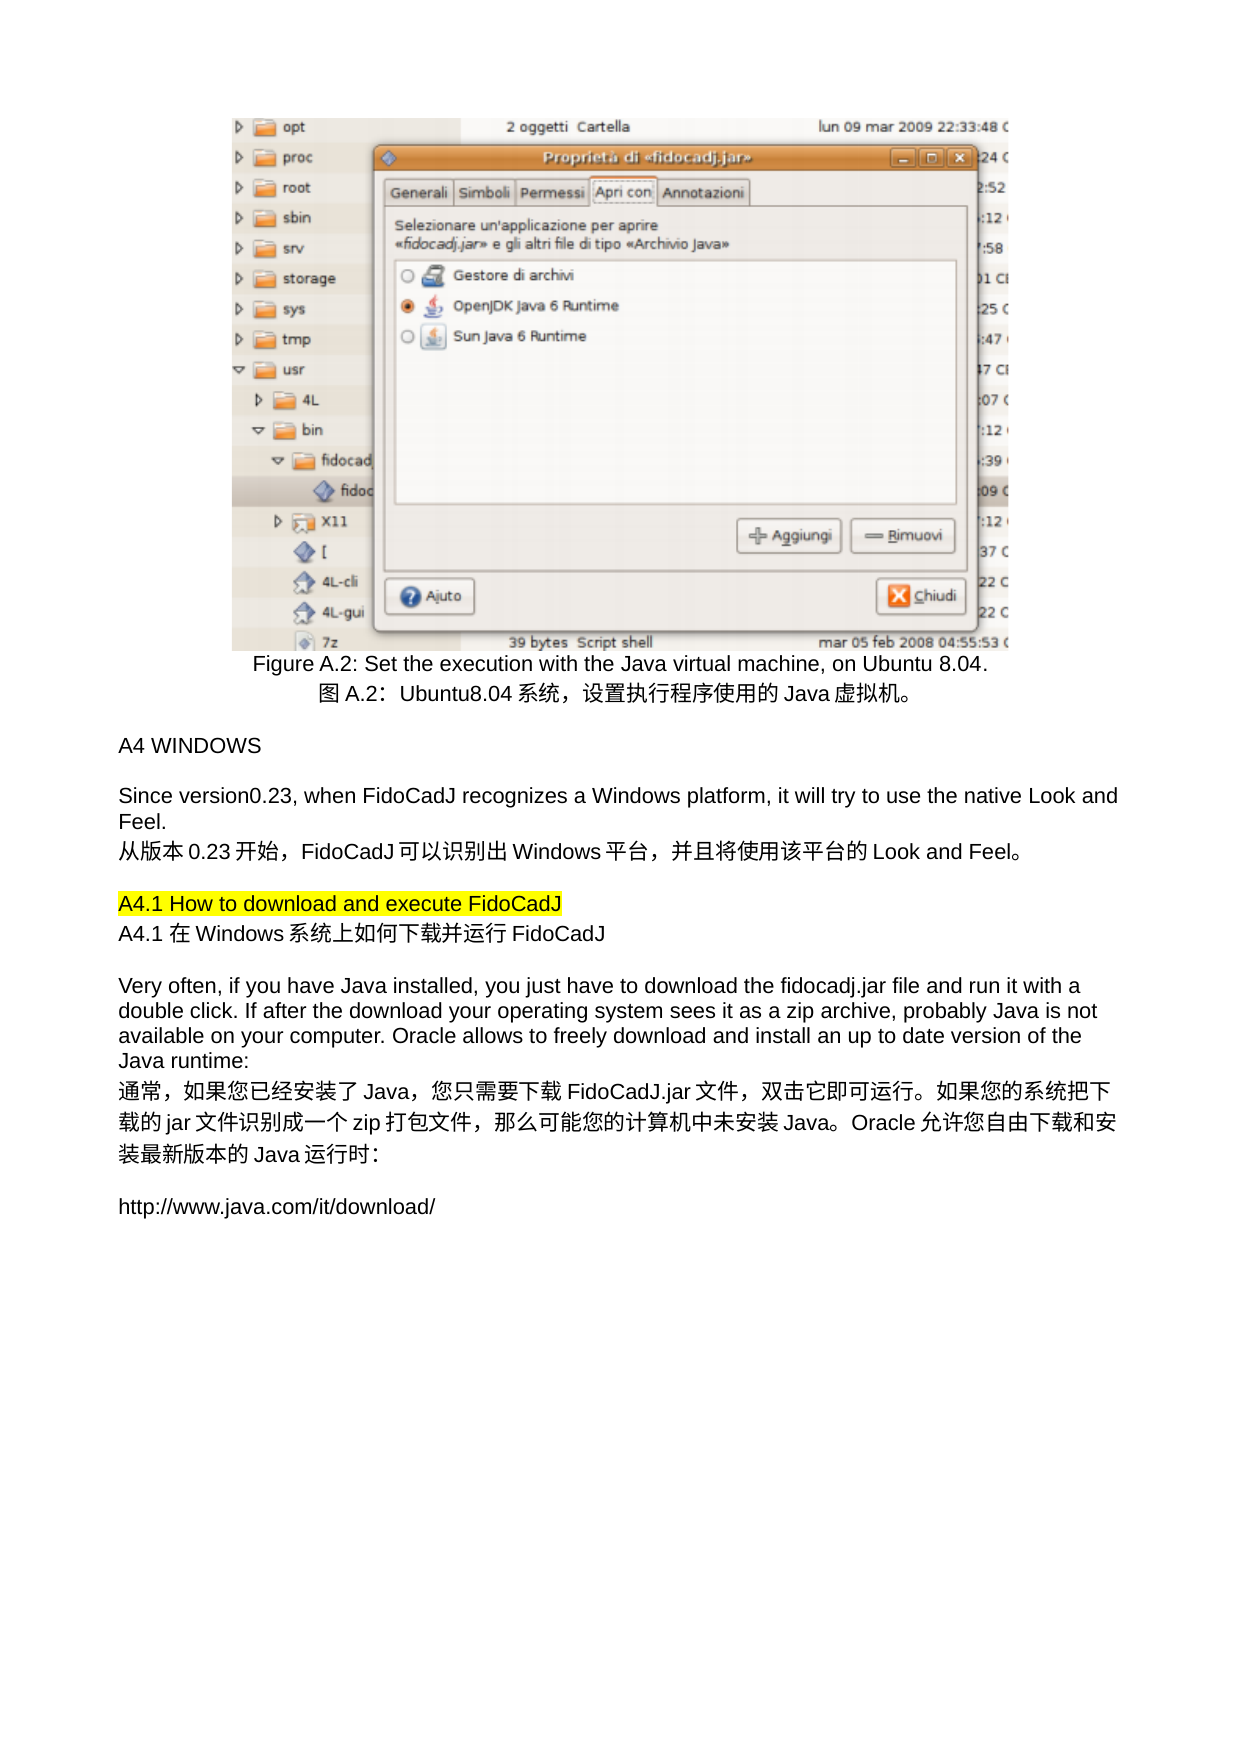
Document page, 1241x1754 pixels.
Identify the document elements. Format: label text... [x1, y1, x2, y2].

subtitle Since version0.23, when FidoCadJ recognizes a Windows platform, it will try to use the native Look and Feel. [118, 783, 1122, 834]
subtitle 图A.2：Ubuntu8.04系统，设置执行程序使用的Java虚拟机。 [118, 676, 1122, 708]
subtitle 从版本0.23开始，FidoCadJ可以识别出Windows平台，并且将使用该平台的Look and Feel。 [118, 834, 1122, 866]
subtitle A4.1 How to download and execute FidoCadJ [118, 891, 1122, 916]
subtitle Figure A.2: Set the execution with the Java virtual machine, on Ubuntu 8.04. [118, 118, 1122, 676]
subtitle Very often, if you have Java installed, you just have to download the fidocadj.jar file and run it with a double click. If after the download your operating system sees it as a zip archive, probably Java is not available on your computer. Oracle allows to freely download and install an up to date version of the Java runtime: [118, 973, 1122, 1074]
subtitle A4.1 在Windows系统上如何下载并运行FidoCadJ [118, 916, 1122, 948]
subtitle 通常，如果您已经安装了Java，您只需要下载FidoCadJ.jar文件，双击它即可运行。如果您的系统把下载的jar文件识别成一个zip打包文件，那么可能您的计算机中未安装Java。Oracle允许您自由下载和安装最新版本的Java运行时： [118, 1074, 1122, 1169]
subtitle A4 WINDOWS [118, 733, 1122, 758]
picture [231, 118, 1009, 651]
subtitle http://www.java.com/it/download/ [118, 1194, 1122, 1219]
